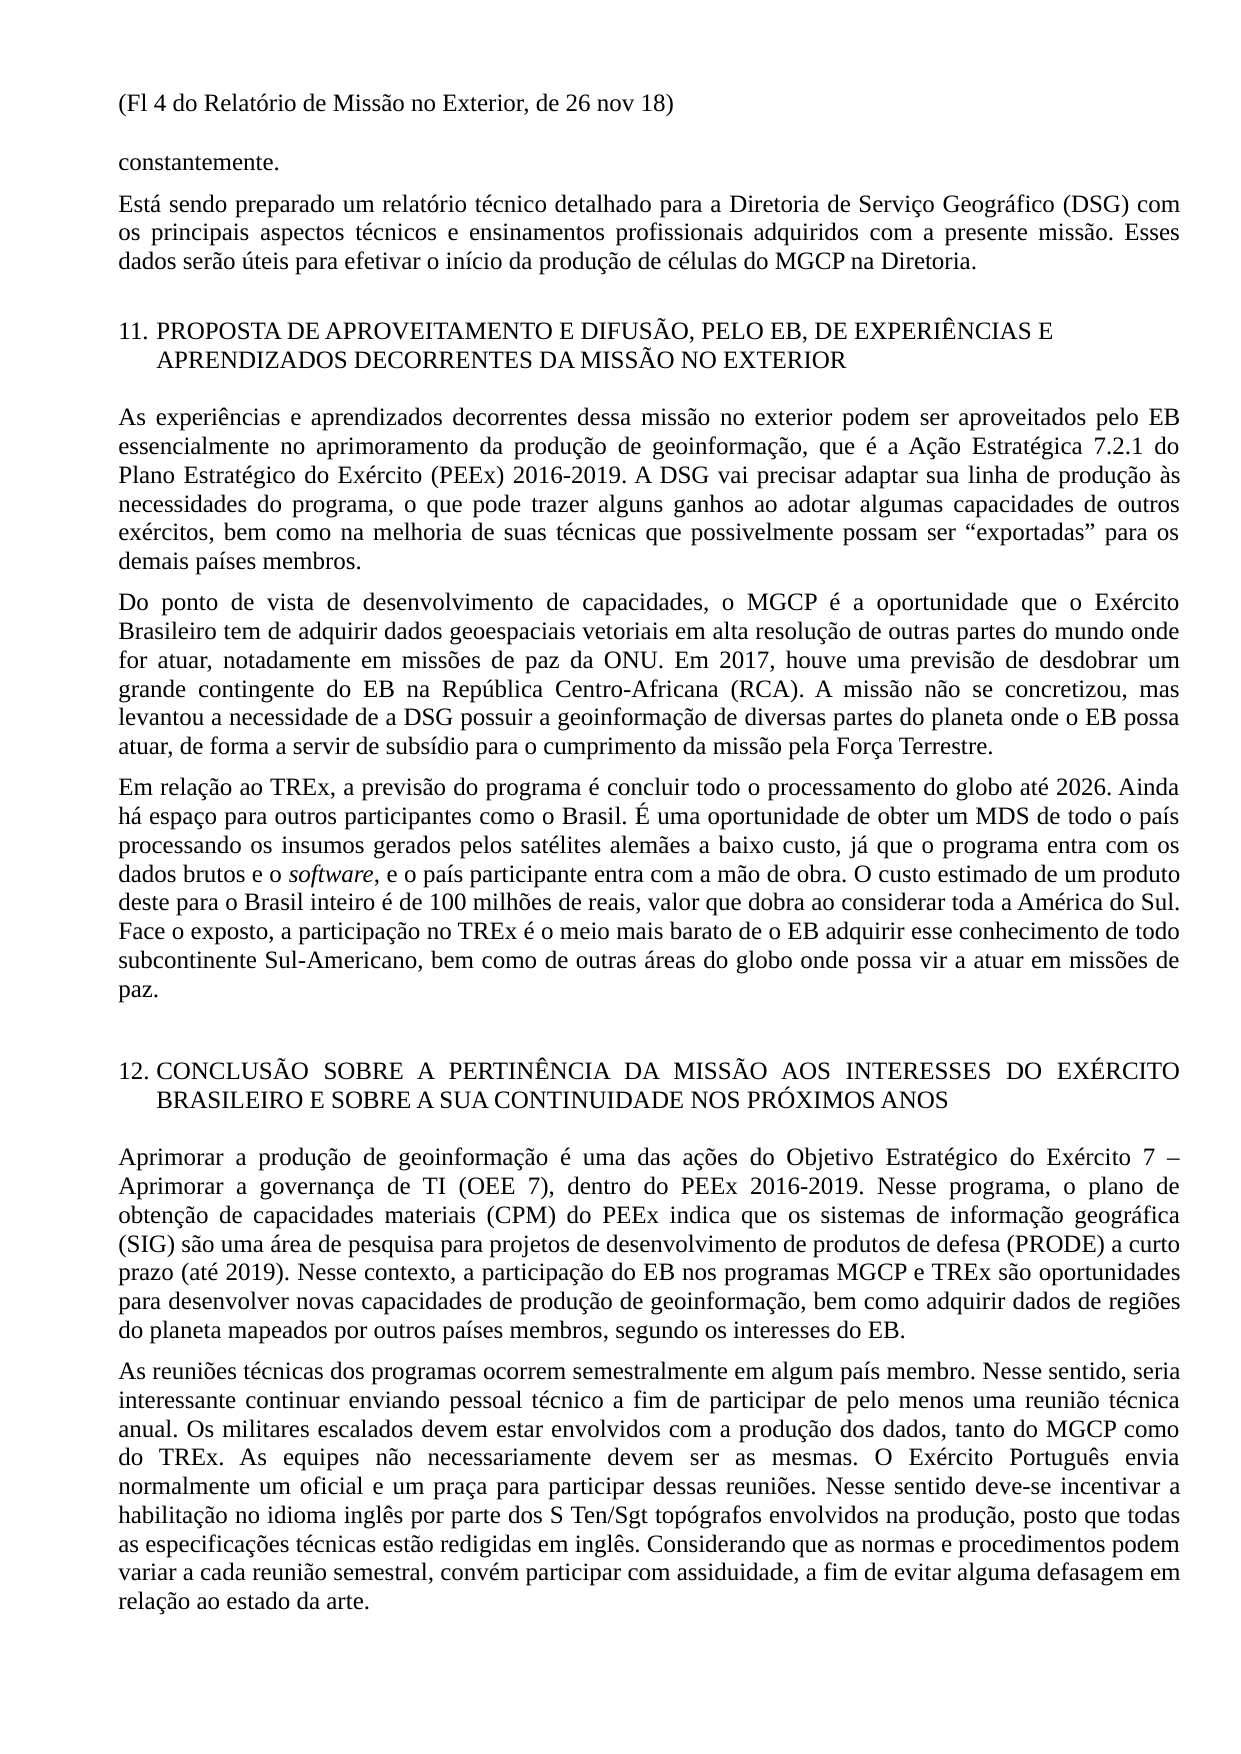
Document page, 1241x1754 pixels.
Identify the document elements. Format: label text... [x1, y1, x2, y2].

text Aprimorar a produção de geoinformação é uma das ações do Objetivo Estratégico do Exército 7 – Aprimorar a governança de TI (OEE 7), dentro do PEEx 2016-2019. Nesse programa, o plano de obtenção de capacidades materiais (CPM) do PEEx indica que os sistemas de informação geográfica (SIG) são uma área de pesquisa para projetos de desenvolvimento de produtos de defesa (PRODE) a curto prazo (até 2019). Nesse contexto, a participação do EB nos programas MGCP e TREx são oportunidades para desenvolver novas capacidades de produção de geoinformação, bem como adquirir dados de regiões do planeta mapeados por outros países membros, segundo os interesses do EB. [118, 1142, 1181, 1344]
list CONCLUSÃO SOBRE A PERTINÊNCIA DA MISSÃO AOS INTERESSES DO EXÉRCITO BRASILEIRO E SOBRE A SUA CONTINUIDADE NOS PRÓXIMOS ANOS [118, 1056, 1181, 1114]
list PROPOSTA DE APROVEITAMENTO E DIFUSÃO, PELO EB, DE EXPERIÊNCIAS E APRENDIZADOS DECORRENTES DA MISSÃO NO EXTERIOR [118, 316, 1181, 374]
text As experiências e aprendizados decorrentes dessa missão no exterior podem ser aproveitados pelo EB essencialmente no aprimoramento da produção de geoinformação, que é a Ação Estratégica 7.2.1 do Plano Estratégico do Exército (PEEx) 2016-2019. A DSG vai precisar adaptar sua linha de produção às necessidades do programa, o que pode trazer alguns ganhos ao adotar algumas capacidades de outros exércitos, bem como na melhoria de suas técnicas que possivelmente possam ser “exportadas” para os demais países membros. [118, 402, 1181, 575]
text As reuniões técnicas dos programas ocorrem semestralmente em algum país membro. Nesse sentido, seria interessante continuar enviando pessoal técnico a fim de participar de pelo menos uma reunião técnica anual. Os militares escalados devem estar envolvidos com a produção dos dados, tanto do MGCP como do TREx. As equipes não necessariamente devem ser as mesmas. O Exército Português envia normalmente um oficial e um praça para participar dessas reuniões. Nesse sentido deve-se incentivar a habilitação no idioma inglês por parte dos S Ten/Sgt topógrafos envolvidos na produção, posto que todas as especificações técnicas estão redigidas em inglês. Considerando que as normas e procedimentos podem variar a cada reunião semestral, convém participar com assiduidade, a fim de evitar alguma defasagem em relação ao estado da arte. [118, 1356, 1181, 1615]
text Em relação ao TREx, a previsão do programa é concluir todo o processamento do globo até 2026. Ainda há espaço para outros participantes como o Brasil. É uma oportunidade de obter um MDS de todo o país processando os insumos gerados pelos satélites alemães a baixo custo, já que o programa entra com os dados brutos e o software, e o país participante entra com a mão de obra. O custo estimado de um produto deste para o Brasil inteiro é de 100 milhões de reais, valor que dobra ao considerar toda a América do Sul. Face o exposto, a participação no TREx é o meio mais barato de o EB adquirir esse conhecimento de todo subcontinente Sul-Americano, bem como de outras áreas do globo onde possa vir a atuar em missões de paz. [118, 772, 1181, 1002]
text Está sendo preparado um relatório técnico detalhado para a Diretoria de Serviço Geográfico (DSG) com os principais aspectos técnicos e ensinamentos profissionais adquiridos com a presente missão. Esses dados serão úteis para efetivar o início da produção de células do MGCP na Diretoria. [118, 189, 1181, 275]
text constantemente. [118, 147, 1181, 176]
text Do ponto de vista de desenvolvimento de capacidades, o MGCP é a oportunidade que o Exército Brasileiro tem de adquirir dados geoespaciais vetoriais em alta resolução de outras partes do mundo onde for atuar, notadamente em missões de paz da ONU. Em 2017, houve uma previsão de desdobrar um grande contingente do EB na República Centro-Africana (RCA). A missão não se concretizou, mas levantou a necessidade de a DSG possuir a geoinformação de diversas partes do planeta onde o EB possa atuar, de forma a servir de subsídio para o cumprimento da missão pela Força Terrestre. [118, 587, 1181, 760]
